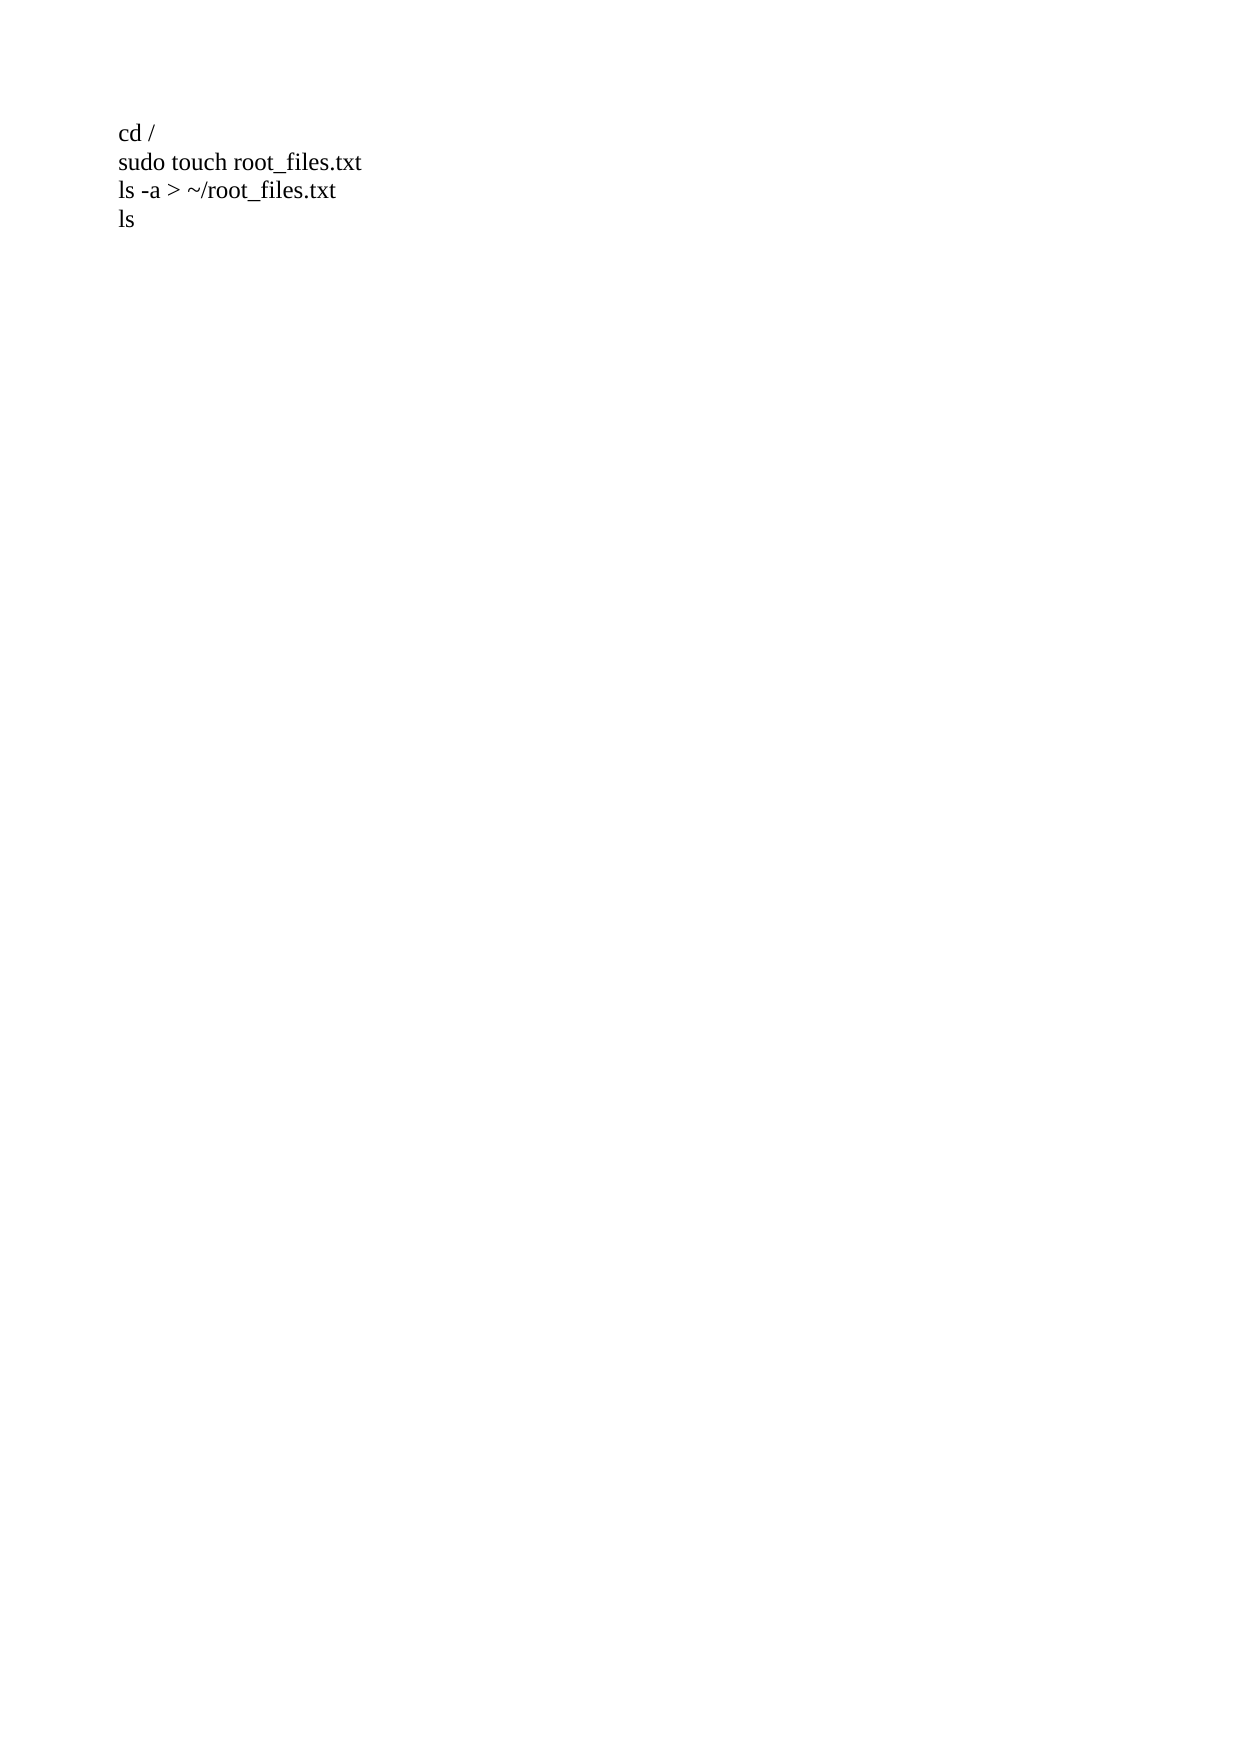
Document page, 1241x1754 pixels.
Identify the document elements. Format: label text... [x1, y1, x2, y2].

text sudo touch root_files.txt [118, 147, 1122, 176]
text cd / [118, 118, 1122, 147]
text ls -a > ~/root_files.txt [118, 176, 1122, 204]
text ls [118, 204, 1122, 233]
